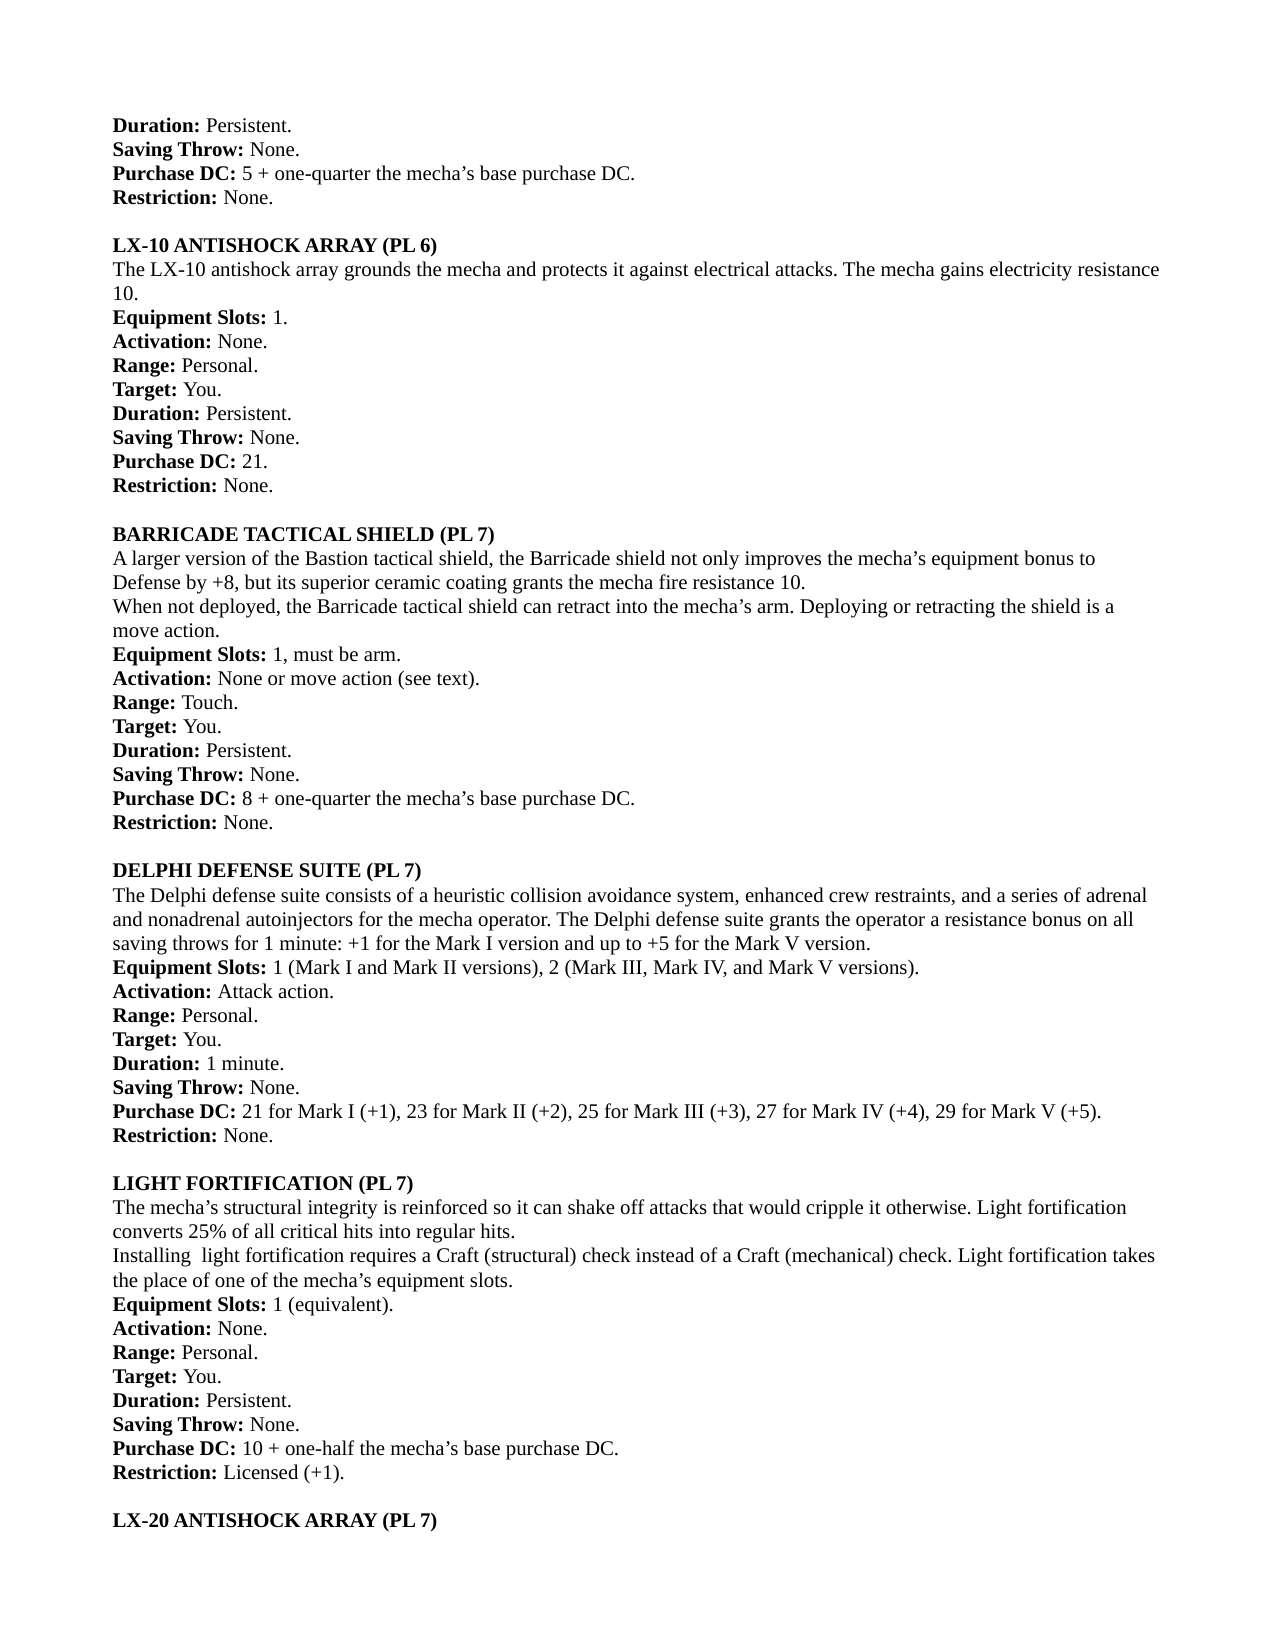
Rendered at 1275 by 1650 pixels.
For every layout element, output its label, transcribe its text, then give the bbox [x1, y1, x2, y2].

text Target: You. [112, 1027, 1162, 1051]
text Purchase DC: 21 for Mark I (+1), 23 for Mark II (+2), 25 for Mark III (+3), 27 for Mark IV (+4), 29 for Mark V (+5). [112, 1099, 1162, 1123]
text Restriction: None. [112, 185, 1162, 209]
text Restriction: None. [112, 810, 1162, 834]
text Duration: Persistent. [112, 738, 1162, 762]
text Target: You. [112, 1364, 1162, 1388]
text Equipment Slots: 1 (Mark I and Mark II versions), 2 (Mark III, Mark IV, and Mark V versions). [112, 955, 1162, 979]
text Activation: None. [112, 329, 1162, 353]
text A larger version of the Bastion tactical shield, the Barricade shield not only improves the mecha’s equipment bonus to Defense by +8, but its superior ceramic coating grants the mecha fire resistance 10. [112, 546, 1162, 594]
text Activation: Attack action. [112, 979, 1162, 1003]
text Activation: None. [112, 1316, 1162, 1340]
text Duration: Persistent. [112, 112, 1162, 137]
text Installing light fortification requires a Craft (structural) check instead of a Craft (mechanical) check. Light fortification takes the place of one of the mecha’s equipment slots. [112, 1243, 1162, 1292]
text Range: Personal. [112, 1340, 1162, 1364]
text Restriction: None. [112, 1123, 1162, 1147]
text Range: Personal. [112, 1003, 1162, 1027]
text LX-10 ANTISHOCK ARRAY (PL 6) [112, 233, 1162, 257]
text Target: You. [112, 377, 1162, 401]
text Saving Throw: None. [112, 762, 1162, 786]
text Restriction: Licensed (+1). [112, 1460, 1162, 1484]
text Purchase DC: 10 + one-half the mecha’s base purchase DC. [112, 1436, 1162, 1460]
text Restriction: None. [112, 473, 1162, 497]
text Equipment Slots: 1. [112, 305, 1162, 329]
text The Delphi defense suite consists of a heuristic collision avoidance system, enhanced crew restraints, and a series of adrenal and nonadrenal autoinjectors for the mecha operator. The Delphi defense suite grants the operator a resistance bonus on all saving throws for 1 minute: +1 for the Mark I version and up to +5 for the Mark V version. [112, 882, 1162, 955]
text Saving Throw: None. [112, 425, 1162, 449]
text Purchase DC: 21. [112, 449, 1162, 473]
text Duration: Persistent. [112, 401, 1162, 425]
text Range: Touch. [112, 690, 1162, 714]
text Saving Throw: None. [112, 1075, 1162, 1099]
text The LX-10 antishock array grounds the mecha and protects it against electrical attacks. The mecha gains electricity resistance 10. [112, 257, 1162, 305]
text Target: You. [112, 714, 1162, 738]
text The mecha’s structural integrity is reinforced so it can shake off attacks that would cripple it otherwise. Light fortification converts 25% of all critical hits into regular hits. [112, 1195, 1162, 1243]
text Purchase DC: 5 + one-quarter the mecha’s base purchase DC. [112, 161, 1162, 185]
text Saving Throw: None. [112, 1412, 1162, 1436]
text Equipment Slots: 1 (equivalent). [112, 1292, 1162, 1316]
text Equipment Slots: 1, must be arm. [112, 642, 1162, 666]
text Purchase DC: 8 + one-quarter the mecha’s base purchase DC. [112, 786, 1162, 810]
text Range: Personal. [112, 353, 1162, 377]
text When not deployed, the Barricade tactical shield can retract into the mecha’s arm. Deploying or retracting the shield is a move action. [112, 594, 1162, 642]
text LIGHT FORTIFICATION (PL 7) [112, 1171, 1162, 1195]
text BARRICADE TACTICAL SHIELD (PL 7) [112, 522, 1162, 546]
text Duration: 1 minute. [112, 1051, 1162, 1075]
text DELPHI DEFENSE SUITE (PL 7) [112, 858, 1162, 882]
text Duration: Persistent. [112, 1388, 1162, 1412]
text LX-20 ANTISHOCK ARRAY (PL 7) [112, 1508, 1162, 1532]
text Saving Throw: None. [112, 137, 1162, 161]
text Activation: None or move action (see text). [112, 666, 1162, 690]
